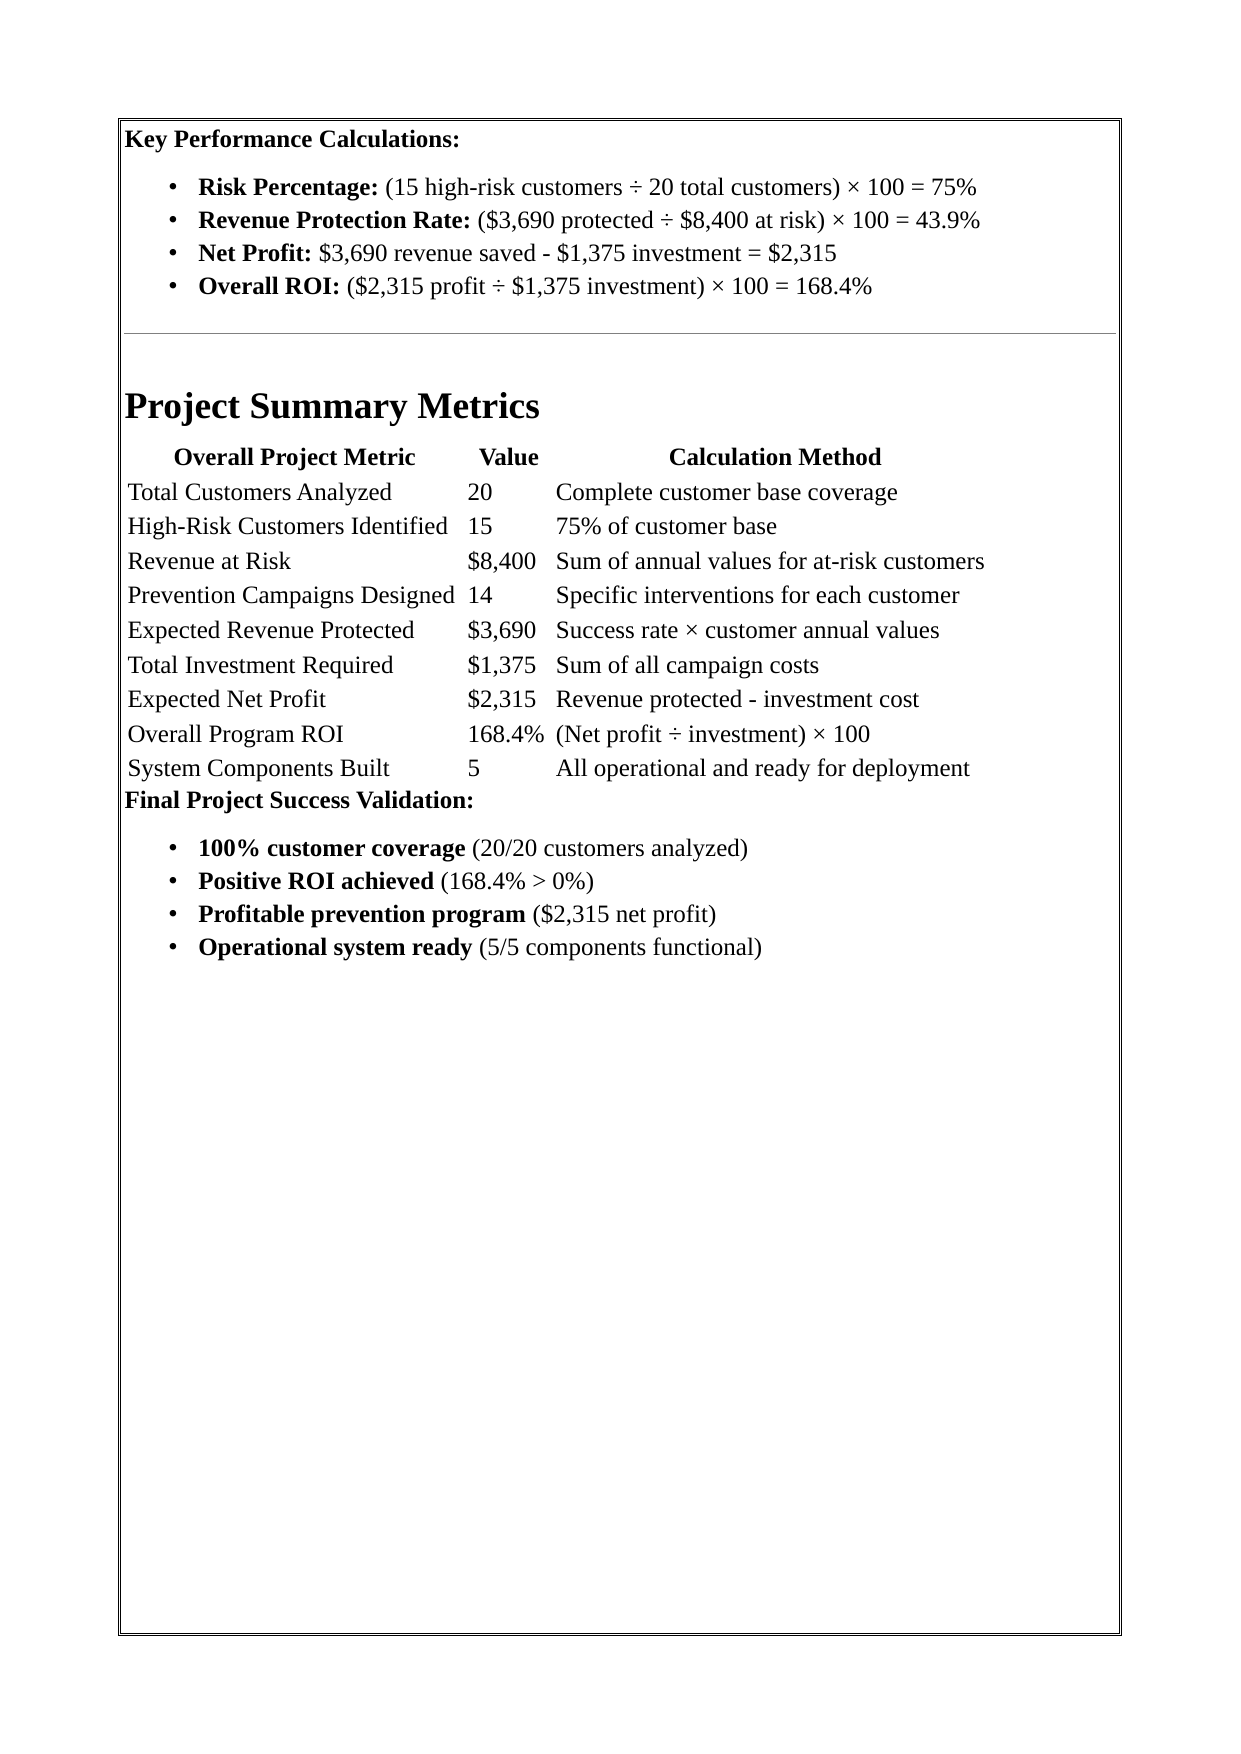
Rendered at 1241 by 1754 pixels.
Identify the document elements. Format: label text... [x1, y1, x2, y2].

list 100% customer coverage (20/20 customers analyzed) [169, 833, 1116, 861]
table_cell Expected Revenue Protected [124, 612, 464, 647]
table_cell 168.4% [465, 716, 553, 751]
table_cell $8,400 [465, 543, 553, 578]
table_cell Complete customer base coverage [553, 474, 997, 508]
table_cell Overall Program ROI [124, 716, 464, 751]
subtitle Project Summary Metrics [124, 384, 1116, 427]
list Profitable prevention program ($2,315 net profit) [169, 899, 1116, 927]
table_cell All operational and ready for deployment [553, 751, 997, 785]
table_cell System Components Built [124, 751, 464, 785]
table_cell 15 [465, 509, 553, 543]
table_cell $1,375 [465, 647, 553, 681]
table_header Value [465, 439, 553, 474]
table_cell Prevention Campaigns Designed [124, 578, 464, 612]
list Operational system ready (5/5 components functional) [169, 932, 1116, 961]
table_cell Sum of annual values for at-risk customers [553, 543, 997, 578]
table_cell Revenue at Risk [124, 543, 464, 578]
table_header Overall Project Metric [124, 439, 464, 474]
list Positive ROI achieved (168.4% > 0%) [169, 866, 1116, 894]
table_cell Revenue protected - investment cost [553, 681, 997, 716]
list Overall ROI: ($2,315 profit ÷ $1,375 investment) × 100 = 168.4% [169, 271, 1116, 300]
table_cell $3,690 [465, 612, 553, 647]
table_cell Sum of all campaign costs [553, 647, 997, 681]
table_cell Total Investment Required [124, 647, 464, 681]
table_cell (Net profit ÷ investment) × 100 [553, 716, 997, 751]
list Risk Percentage: (15 high-risk customers ÷ 20 total customers) × 100 = 75% [169, 172, 1116, 201]
table_cell 14 [465, 578, 553, 612]
text Key Performance Calculations: [124, 124, 1116, 153]
table_cell 75% of customer base [553, 509, 997, 543]
text Final Project Success Validation: [124, 785, 1116, 814]
table_cell 20 [465, 474, 553, 508]
table_cell 5 [465, 751, 553, 785]
table_cell Specific interventions for each customer [553, 578, 997, 612]
table_cell High-Risk Customers Identified [124, 509, 464, 543]
table_cell Success rate × customer annual values [553, 612, 997, 647]
list Revenue Protection Rate: ($3,690 protected ÷ $8,400 at risk) × 100 = 43.9% [169, 205, 1116, 234]
table_cell Expected Net Profit [124, 681, 464, 716]
list Net Profit: $3,690 revenue saved - $1,375 investment = $2,315 [169, 238, 1116, 267]
table_cell $2,315 [465, 681, 553, 716]
table_header Calculation Method [553, 439, 997, 474]
table_cell Total Customers Analyzed [124, 474, 464, 508]
